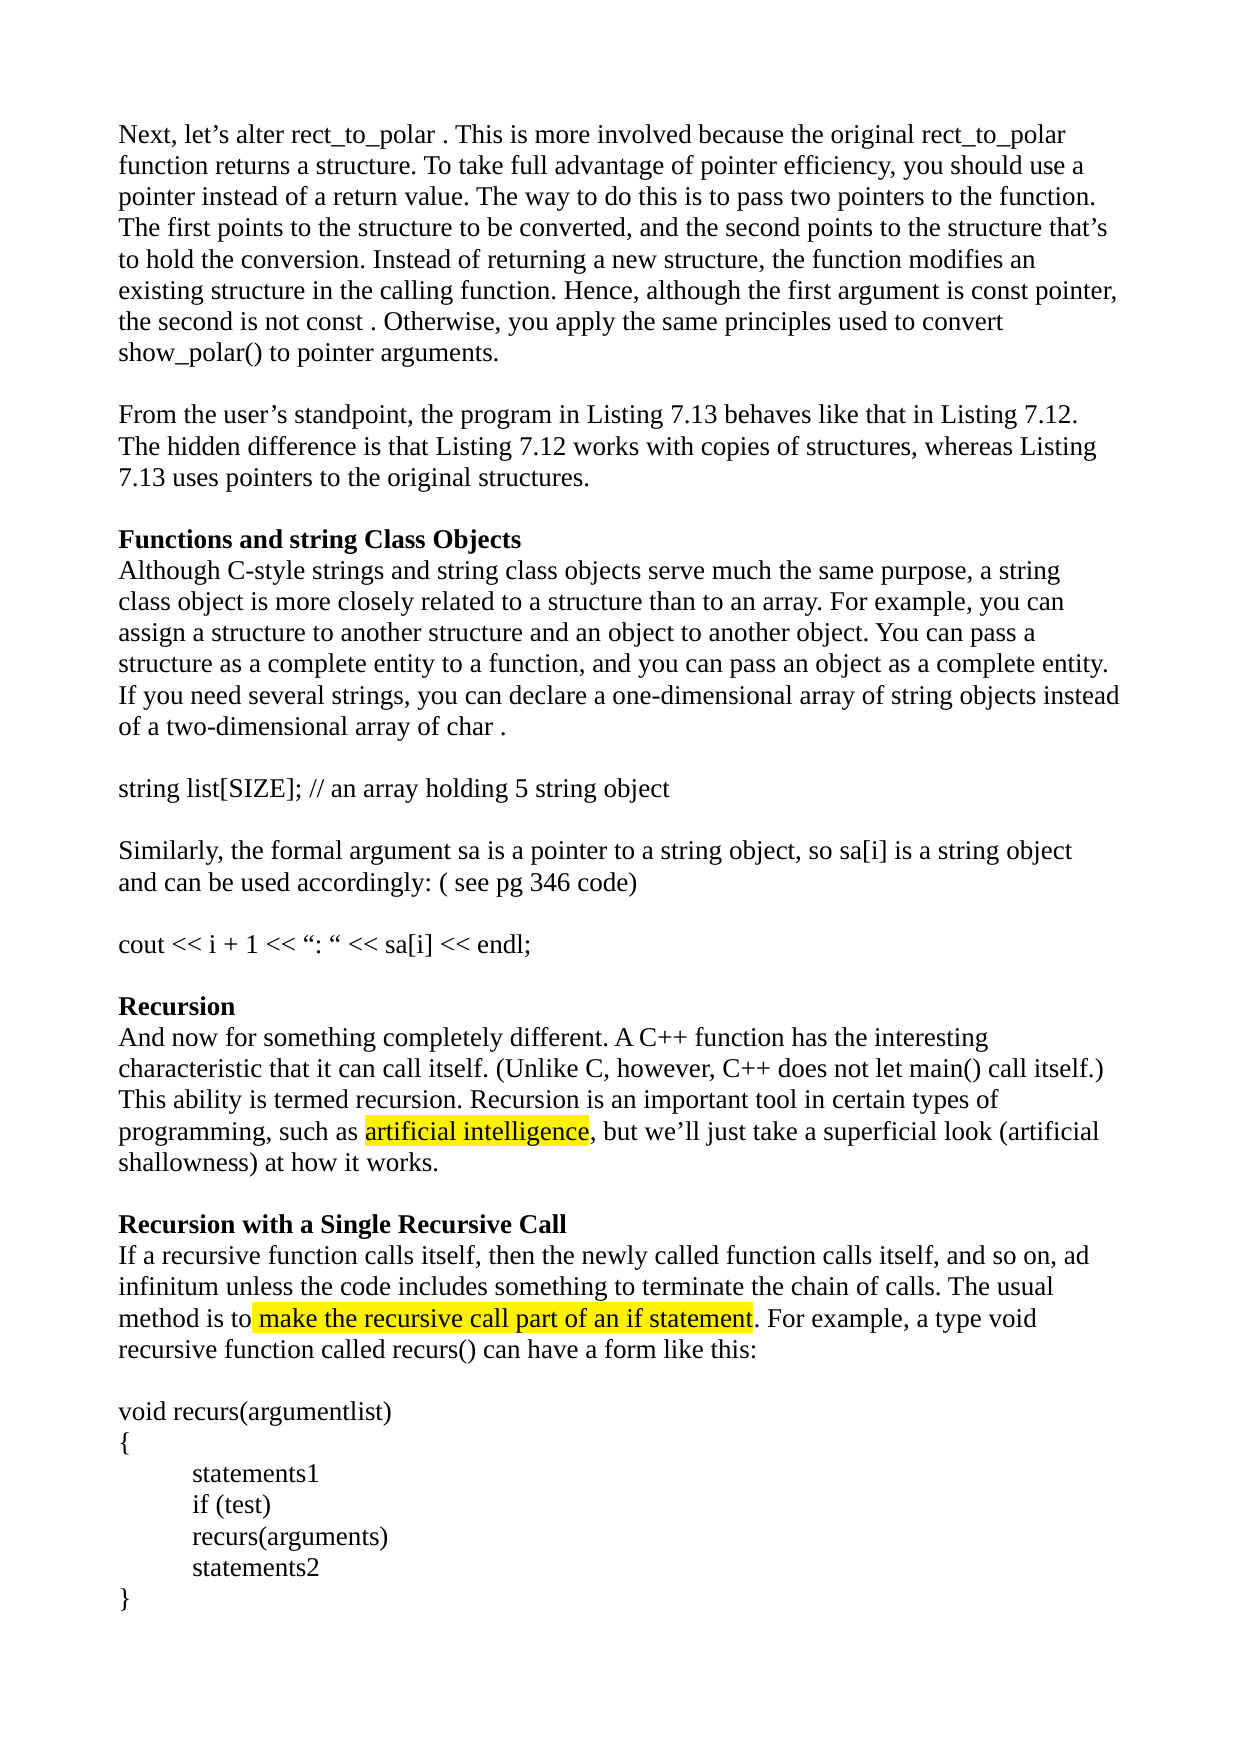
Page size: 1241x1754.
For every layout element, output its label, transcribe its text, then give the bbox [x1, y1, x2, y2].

text pointer instead of a return value. The way to do this is to pass two pointers to the function. [118, 180, 1122, 212]
text Although C-style strings and string class objects serve much the same purpose, a string [118, 554, 1122, 585]
text string list[SIZE]; // an array holding 5 string object [118, 772, 1122, 803]
text statements1 [118, 1457, 1122, 1488]
text Functions and string Class Objects [118, 523, 1122, 554]
text If a recursive function calls itself, then the newly called function calls itself, and so on, ad infinitum unless the code includes something to terminate the chain of calls. The usual [118, 1239, 1122, 1302]
text method is to make the recursive call part of an if statement. For example, a type void recursive function called recurs() can have a form like this: [118, 1302, 1122, 1364]
text cout << i + 1 << “: “ << sa[i] << endl; [118, 928, 1122, 959]
text Similarly, the formal argument sa is a pointer to a string object, so sa[i] is a string object [118, 834, 1122, 866]
text The first points to the structure to be converted, and the second points to the structure that’s [118, 212, 1122, 243]
text function returns a structure. To take full advantage of pointer efficiency, you should use a [118, 149, 1122, 180]
text class object is more closely related to a structure than to an array. For example, you can assign a structure to another structure and an object to another object. You can pass a structure as a complete entity to a function, and you can pass an object as a complete entity. If you need several strings, you can declare a one-dimensional array of string objects instead of a two-dimensional array of char . [118, 585, 1122, 741]
text } [118, 1582, 1122, 1613]
text to hold the conversion. Instead of returning a new structure, the function modifies an existing structure in the calling function. Hence, although the first argument is const pointer, the second is not const . Otherwise, you apply the same principles used to convert show_polar() to pointer arguments. [118, 243, 1122, 367]
text From the user’s standpoint, the program in Listing 7.13 behaves like that in Listing 7.12. The hidden difference is that Listing 7.12 works with copies of structures, whereas Listing 7.13 uses pointers to the original structures. [118, 398, 1122, 492]
text { [118, 1426, 1122, 1457]
text and can be used accordingly: ( see pg 346 code) [118, 866, 1122, 897]
text Next, let’s alter rect_to_polar . This is more involved because the original rect_to_polar [118, 118, 1122, 149]
text statements2 [118, 1551, 1122, 1582]
text Recursion [118, 990, 1122, 1021]
text And now for something completely different. A C++ function has the interesting characteristic that it can call itself. (Unlike C, however, C++ does not let main() call itself.) This ability is termed recursion. Recursion is an important tool in certain types of programming, such as artificial intelligence, but we’ll just take a superficial look (artificial shallowness) at how it works. [118, 1021, 1122, 1177]
text recurs(arguments) [118, 1520, 1122, 1551]
text Recursion with a Single Recursive Call [118, 1208, 1122, 1239]
text if (test) [118, 1488, 1122, 1520]
text void recurs(argumentlist) [118, 1395, 1122, 1426]
